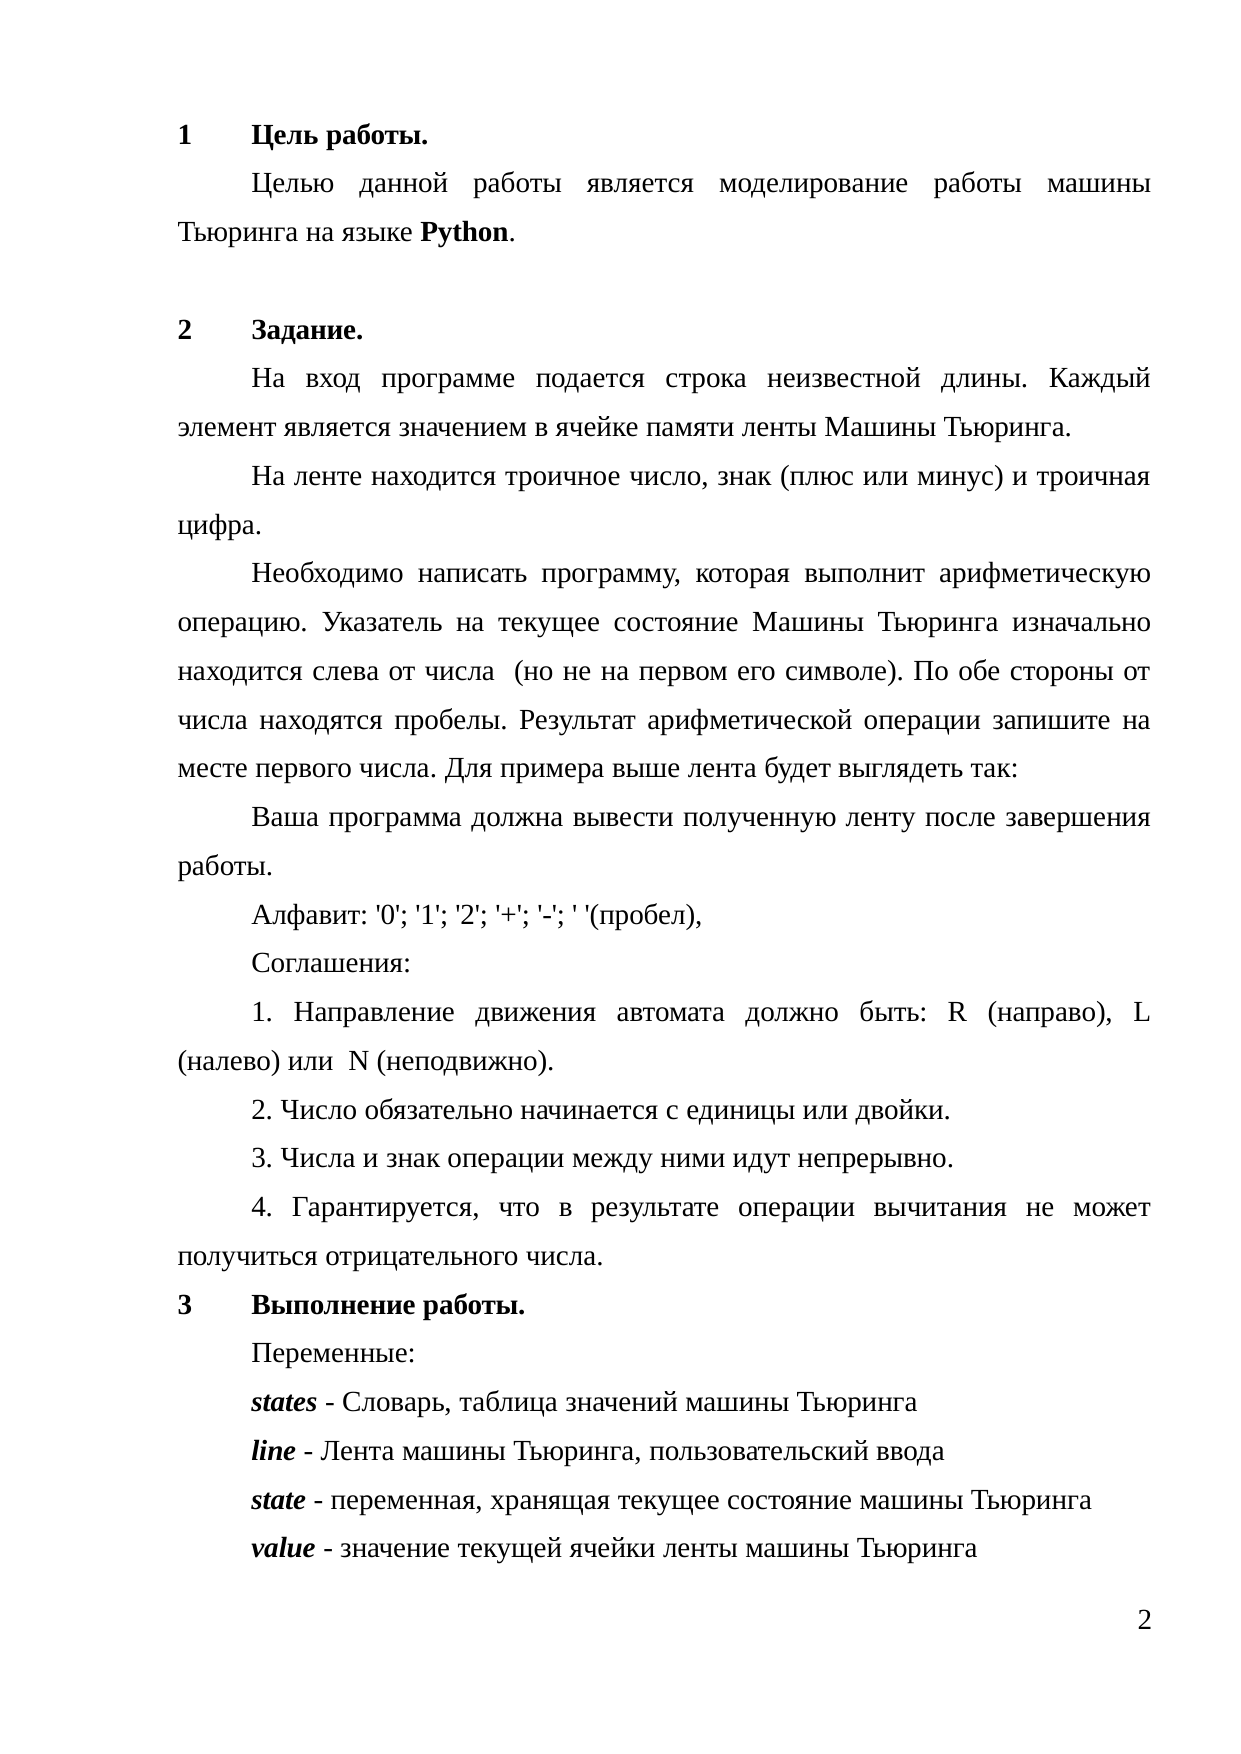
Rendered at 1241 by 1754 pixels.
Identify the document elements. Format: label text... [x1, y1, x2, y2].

text Ваша программа должна вывести полученную ленту после завершения работы. [177, 801, 1152, 882]
text На вход программе подается строка неизвестной длины. Каждый элемент является значением в ячейке памяти ленты Машины Тьюринга. [177, 362, 1152, 443]
subtitle Выполнение работы. [177, 1288, 1152, 1321]
text states - Словарь, таблица значений машины Тьюринга [177, 1386, 1152, 1418]
subtitle Задание. [177, 313, 1152, 346]
text Переменные: [177, 1337, 1152, 1369]
text state - переменная, хранящая текущее состояние машины Тьюринга [177, 1483, 1152, 1516]
text 1. Направление движения автомата должно быть: R (направо), L (налево) или N (неподвижно). [177, 996, 1152, 1077]
text Необходимо написать программу, которая выполнит арифметическую операцию. Указатель на текущее состояние Машины Тьюринга изначально находится слева от числа (но не на первом его символе). По обе стороны от числа находятся пробелы. Результат арифметической операции запишите на месте первого числа. Для примера выше лента будет выглядеть так: [177, 557, 1152, 784]
text Алфавит: '0'; '1'; '2'; '+'; '-'; ' '(пробел), [177, 898, 1152, 931]
text Целью данной работы является моделирование работы машины Тьюринга на языке Python. [177, 167, 1152, 248]
text value - значение текущей ячейки ленты машины Тьюринга [177, 1532, 1152, 1564]
text line - Лента машины Тьюринга, пользовательский ввода [177, 1434, 1152, 1467]
subtitle Цель работы. [177, 118, 1152, 151]
text На ленте находится троичное число, знак (плюс или минус) и троичная цифра. [177, 459, 1152, 541]
text 4. Гарантируется, что в результате операции вычитания не может получиться отрицательного числа. [177, 1191, 1152, 1272]
text 2. Число обязательно начинается с единицы или двойки. [177, 1093, 1152, 1126]
text 3. Числа и знак операции между ними идут непрерывно. [177, 1142, 1152, 1174]
text Соглашения: [177, 947, 1152, 979]
